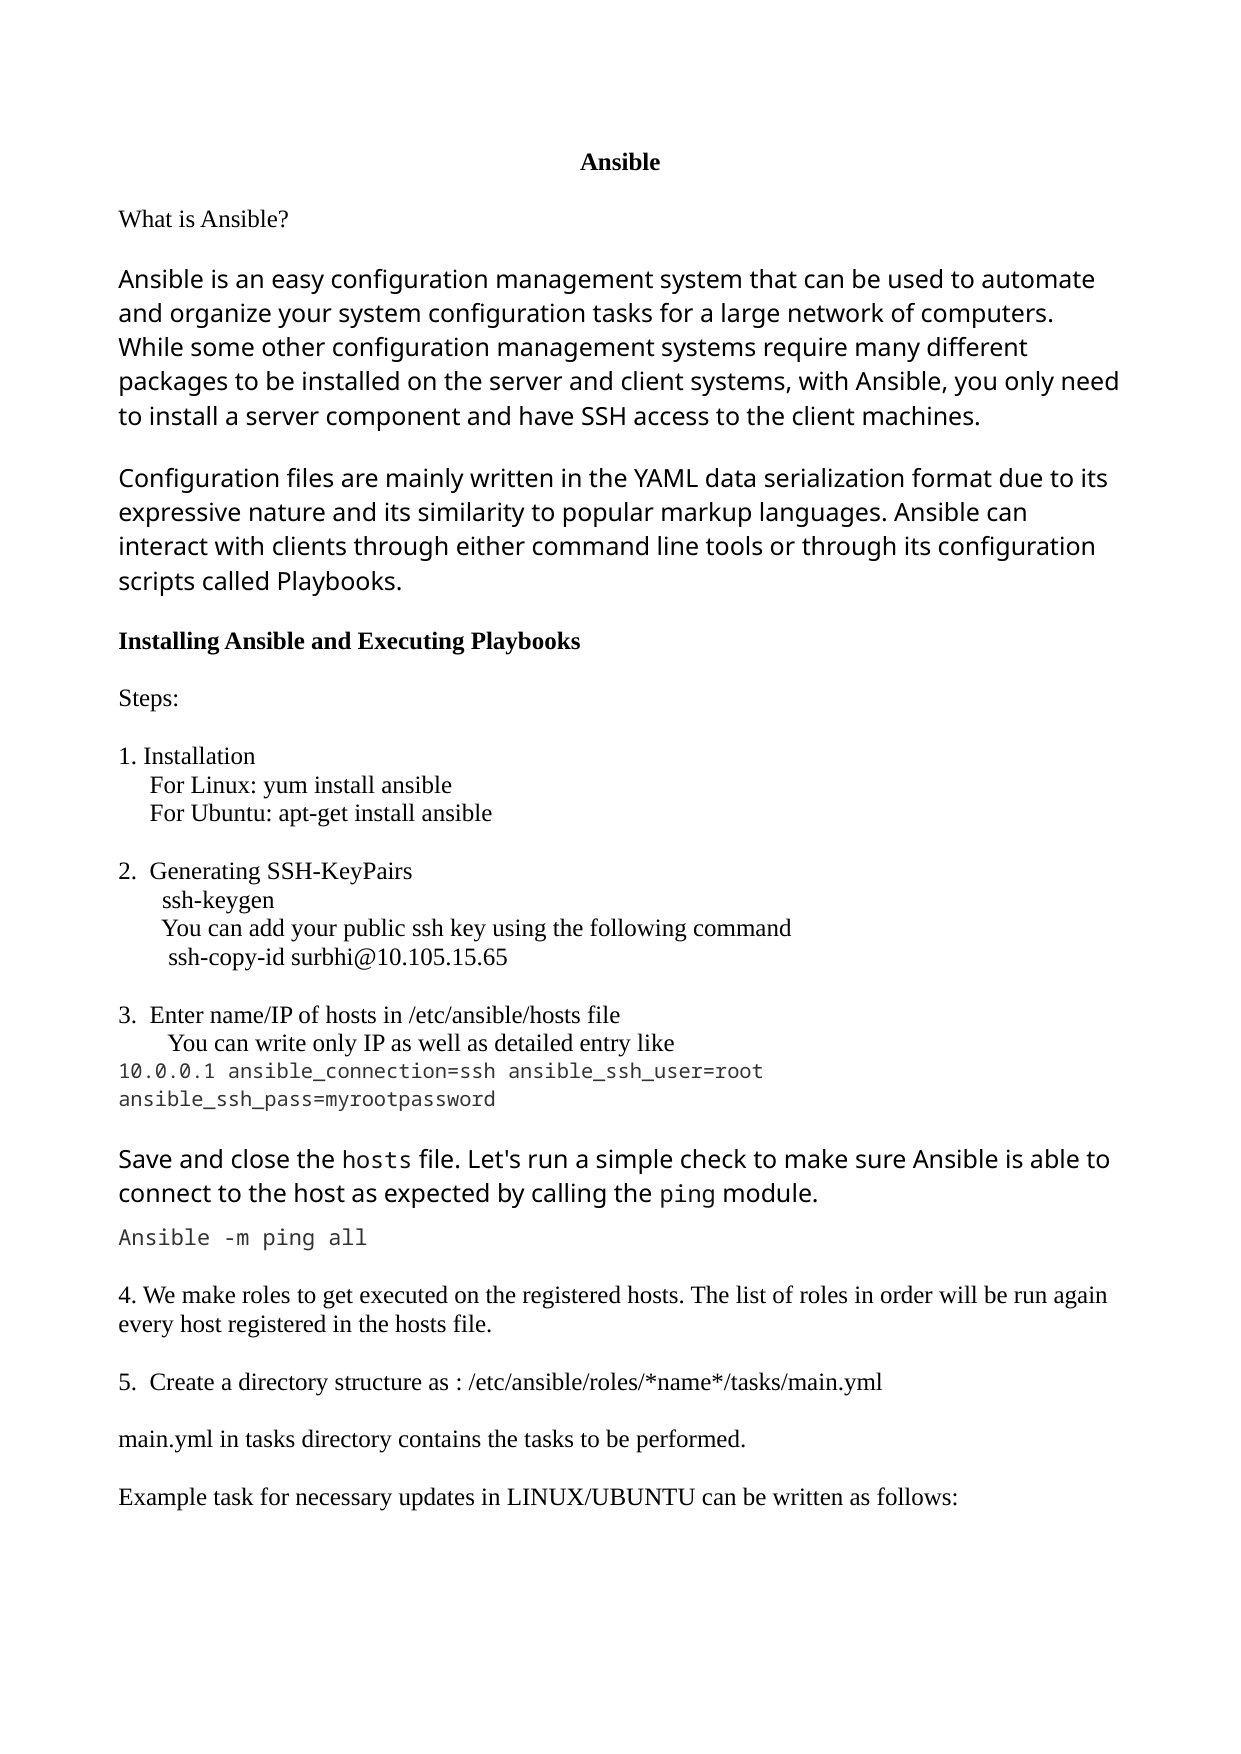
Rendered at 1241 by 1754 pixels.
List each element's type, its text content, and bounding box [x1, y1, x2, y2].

text main.yml in tasks directory contains the tasks to be performed. [118, 1424, 1122, 1453]
text Example task for necessary updates in LINUX/UBUNTU can be written as follows: [118, 1482, 1122, 1511]
text 3. Enter name/IP of hosts in /etc/ansible/hosts file [118, 1000, 1122, 1028]
text 10.0.0.1 ansible_connection=ssh ansible_ssh_user=root ansible_ssh_pass=myrootpassword [118, 1057, 1122, 1113]
text You can write only IP as well as detailed entry like [118, 1028, 1122, 1057]
text Ansible is an easy configuration management system that can be used to automate and organize your system configuration tasks for a large network of computers. While some other configuration management systems require many different packages to be installed on the server and client systems, with Ansible, you only need to install a server component and have SSH access to the client machines. [118, 262, 1122, 432]
text 2. Generating SSH-KeyPairs [118, 856, 1122, 885]
text Ansible [118, 147, 1122, 176]
text ssh-copy-id surbhi@10.105.15.65 [118, 942, 1122, 971]
text For Linux: yum install ansible [118, 770, 1122, 798]
text You can add your public ssh key using the following command [118, 913, 1122, 942]
text 5. Create a directory structure as : /etc/ansible/roles/*name*/tasks/main.yml [118, 1367, 1122, 1396]
text Installing Ansible and Executing Playbooks [118, 626, 1122, 655]
text What is Ansible? [118, 204, 1122, 233]
text Configuration files are mainly written in the YAML data serialization format due to its expressive nature and its similarity to popular markup languages. Ansible can interact with clients through either command line tools or through its configuration scripts called Playbooks. [118, 461, 1122, 597]
text 1. Installation [118, 741, 1122, 770]
text Ansible -m ping all [118, 1222, 1122, 1252]
text 4. We make roles to get executed on the registered hosts. The list of roles in order will be run again every host registered in the hosts file. [118, 1281, 1122, 1338]
text ssh-keygen [118, 885, 1122, 913]
text For Ubuntu: apt-get install ansible [118, 798, 1122, 827]
text Steps: [118, 683, 1122, 712]
text Save and close the hosts file. Let's run a simple check to make sure Ansible is able to connect to the host as expected by calling the ping module. [118, 1141, 1122, 1209]
